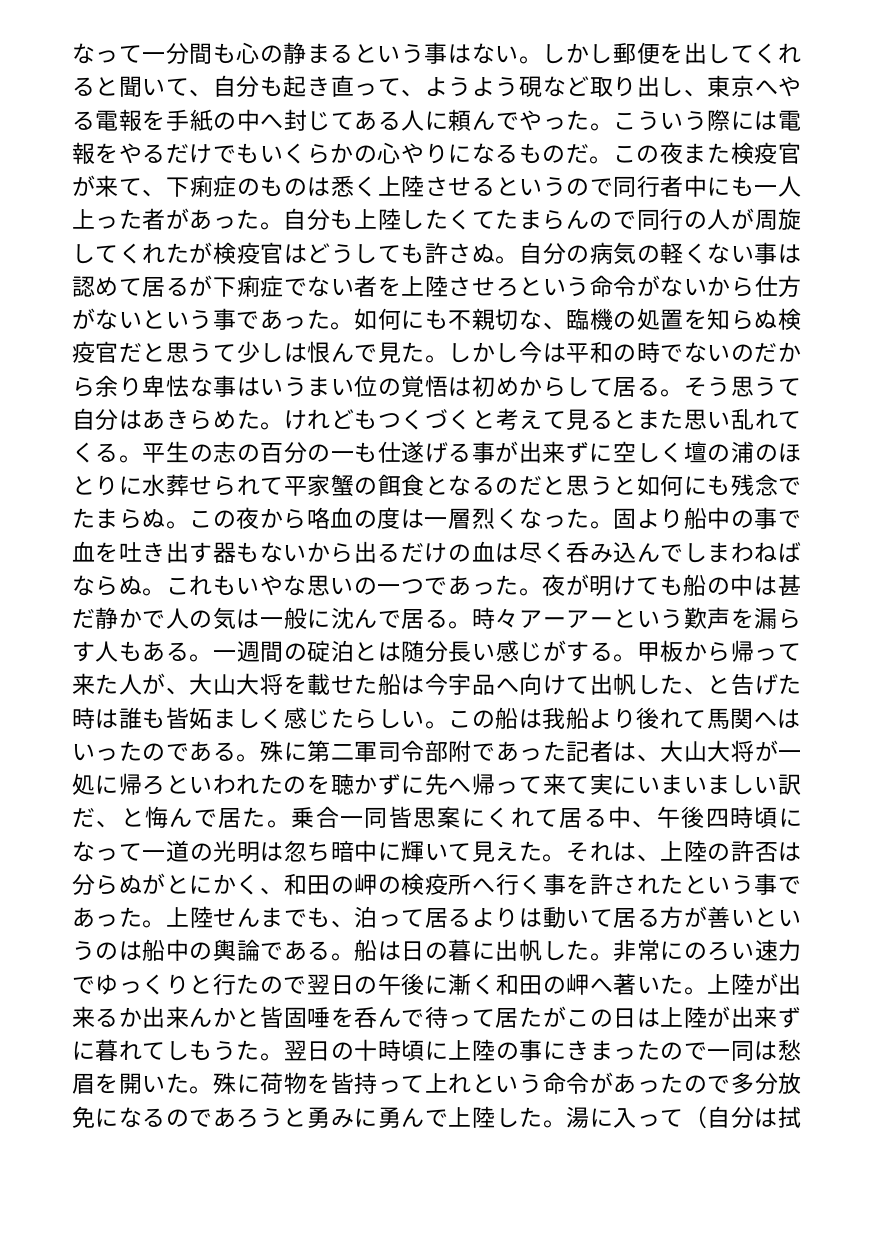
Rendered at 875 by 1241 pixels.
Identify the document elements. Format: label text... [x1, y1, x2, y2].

text なって一分間も心の静まるという事はない。しかし郵便を出してくれると聞いて、自分も起き直って、ようよう硯など取り出し、東京へやる電報を手紙の中へ封じてある人に頼んでやった。こういう際には電報をやるだけでもいくらかの心やりになるものだ。この夜また検疫官が来て、下痢症のものは悉く上陸させるというので同行者中にも一人上った者があった。自分も上陸したくてたまらんので同行の人が周旋してくれたが検疫官はどうしても許さぬ。自分の病気の軽くない事は認めて居るが下痢症でない者を上陸させろという命令がないから仕方がないという事であった。如何にも不親切な、臨機の処置を知らぬ検疫官だと思うて少しは恨んで見た。しかし今は平和の時でないのだから余り卑怯な事はいうまい位の覚悟は初めからして居る。そう思うて自分はあきらめた。けれどもつくづくと考えて見るとまた思い乱れてくる。平生の志の百分の一も仕遂げる事が出来ずに空しく壇の浦のほとりに水葬せられて平家蟹の餌食となるのだと思うと如何にも残念でたまらぬ。この夜から咯血の度は一層烈くなった。固より船中の事で血を吐き出す器もないから出るだけの血は尽く呑み込んでしまわねばならぬ。これもいやな思いの一つであった。夜が明けても船の中は甚だ静かで人の気は一般に沈んで居る。時々アーアーという歎声を漏らす人もある。一週間の碇泊とは随分長い感じがする。甲板から帰って来た人が、大山大将を載せた船は今宇品へ向けて出帆した、と告げた時は誰も皆妬ましく感じたらしい。この船は我船より後れて馬関へはいったのである。殊に第二軍司令部附であった記者は、大山大将が一処に帰ろといわれたのを聴かずに先へ帰って来て実にいまいましい訳だ、と悔んで居た。乗合一同皆思案にくれて居る中、午後四時頃になって一道の光明は忽ち暗中に輝いて見えた。それは、上陸の許否は分らぬがとにかく、和田の岬の検疫所へ行く事を許されたという事であった。上陸せんまでも、泊って居るよりは動いて居る方が善いというのは船中の輿論である。船は日の暮に出帆した。非常にのろい速力でゆっくりと行たので翌日の午後に漸く和田の岬へ著いた。上陸が出来るか出来んかと皆固唾を呑んで待って居たがこの日は上陸が出来ずに暮れてしもうた。翌日の十時頃に上陸の事にきまったので一同は愁眉を開いた。殊に荷物を皆持って上れという命令があったので多分放免になるのであろうと勇みに勇んで上陸した。湯に入って（自分は拭 [72, 36, 802, 1133]
